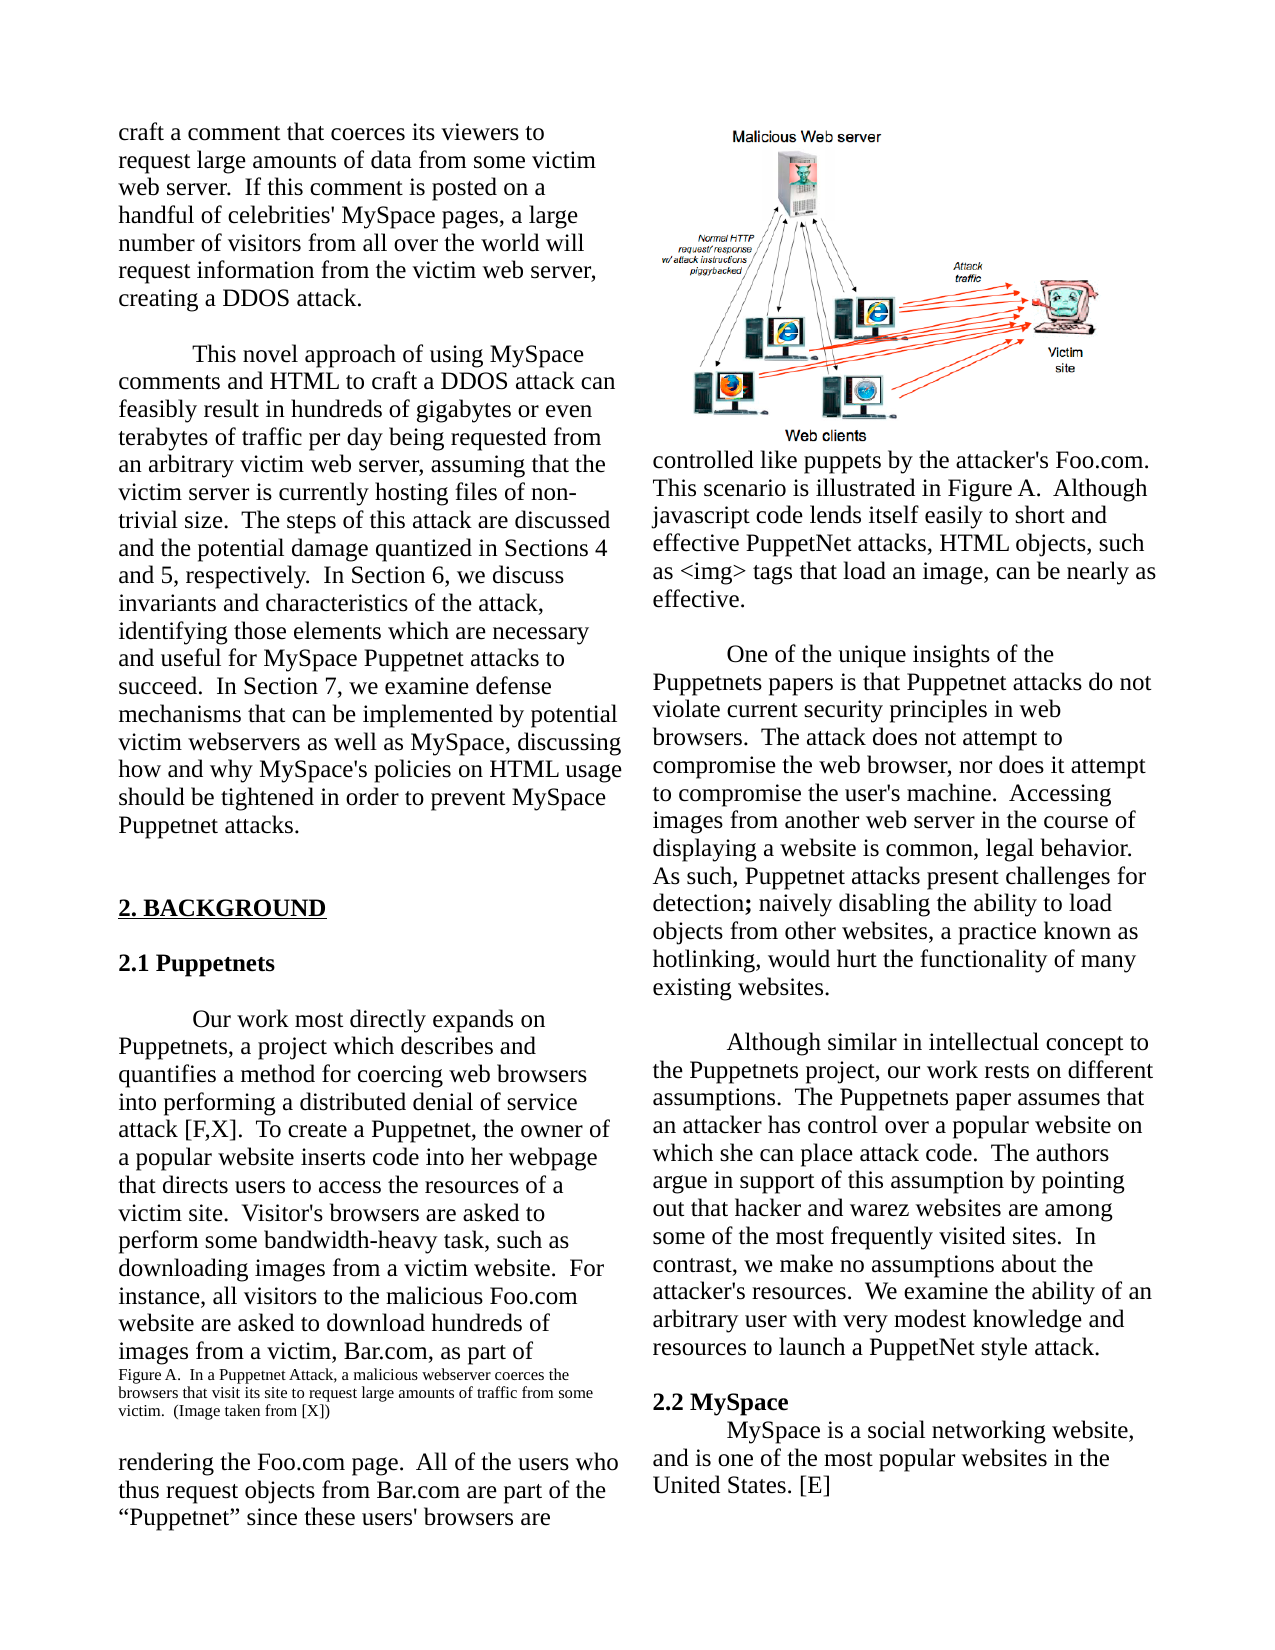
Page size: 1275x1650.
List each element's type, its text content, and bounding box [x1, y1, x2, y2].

text 2.2 MySpace [652, 1388, 1157, 1416]
text Figure A. In a Puppetnet Attack, a malicious webserver coerces the browsers that visit its site to request large amounts of traffic from some victim. (Image taken from [X]) [118, 1365, 622, 1420]
text Our work most directly expands on Puppetnets, a project which describes and quantifies a method for coercing web browsers into performing a distributed denial of service attack [F,X]. To create a Puppetnet, the owner of a popular website inserts code into her webpage that directs users to access the resources of a victim site. Visitor's browsers are asked to perform some bandwidth-heavy task, such as downloading images from a victim website. For instance, all visitors to the malicious Foo.com website are asked to download hundreds of images from a victim, Bar.com, as part of [118, 1005, 622, 1365]
text controlled like puppets by the attacker's Foo.com. This scenario is illustrated in Figure A. Although javascript code lends itself easily to short and effective PuppetNet attacks, HTML objects, such as <img> tags that load an image, can be nearly as effective. [652, 118, 1157, 612]
text craft a comment that coerces its viewers to request large amounts of data from some victim web server. If this comment is posted on a handful of celebrities' MySpace pages, a large number of visitors from all over the world will request information from the victim web server, creating a DDOS attack. [118, 118, 622, 312]
text 2. BACKGROUND [118, 894, 622, 922]
text MySpace is a social networking website, and is one of the most popular websites in the United States. [E] [652, 1416, 1157, 1499]
picture [656, 118, 1110, 447]
text 2.1 Puppetnets [118, 949, 622, 977]
text Although similar in intellectual concept to the Puppetnets project, our work rests on different assumptions. The Puppetnets paper assumes that an attacker has control over a popular website on which she can place attack code. The authors argue in support of this assumption by pointing out that hacker and warez websites are among some of the most frequently visited sites. In contrast, we make no assumptions about the attacker's resources. We examine the ability of an arbitrary user with very modest knowledge and resources to launch a PuppetNet style attack. [652, 1028, 1157, 1361]
text This novel approach of using MySpace comments and HTML to craft a DDOS attack can feasibly result in hundreds of gigabytes or even terabytes of traffic per day being requested from an arbitrary victim web server, assuming that the victim server is currently hosting files of non-trivial size. The steps of this attack are discussed and the potential damage quantized in Sections 4 and 5, respectively. In Section 6, we discuss invariants and characteristics of the attack, identifying those elements which are necessary and useful for MySpace Puppetnet attacks to succeed. In Section 7, we examine defense mechanisms that can be implemented by potential victim webservers as well as MySpace, discussing how and why MySpace's policies on HTML usage should be tightened in order to prevent MySpace Puppetnet attacks. [118, 340, 622, 838]
text One of the unique insights of the Puppetnets papers is that Puppetnet attacks do not violate current security principles in web browsers. The attack does not attempt to compromise the web browser, nor does it attempt to compromise the user's machine. Accessing images from another web server in the course of displaying a website is common, legal behavior. As such, Puppetnet attacks present challenges for detection; naively disabling the ability to load objects from other websites, a practice known as hotlinking, would hurt the functionality of many existing websites. [652, 640, 1157, 1000]
text rendering the Foo.com page. All of the users who thus request objects from Bar.com are part of the “Puppetnet” since these users' browsers are [118, 1448, 622, 1531]
